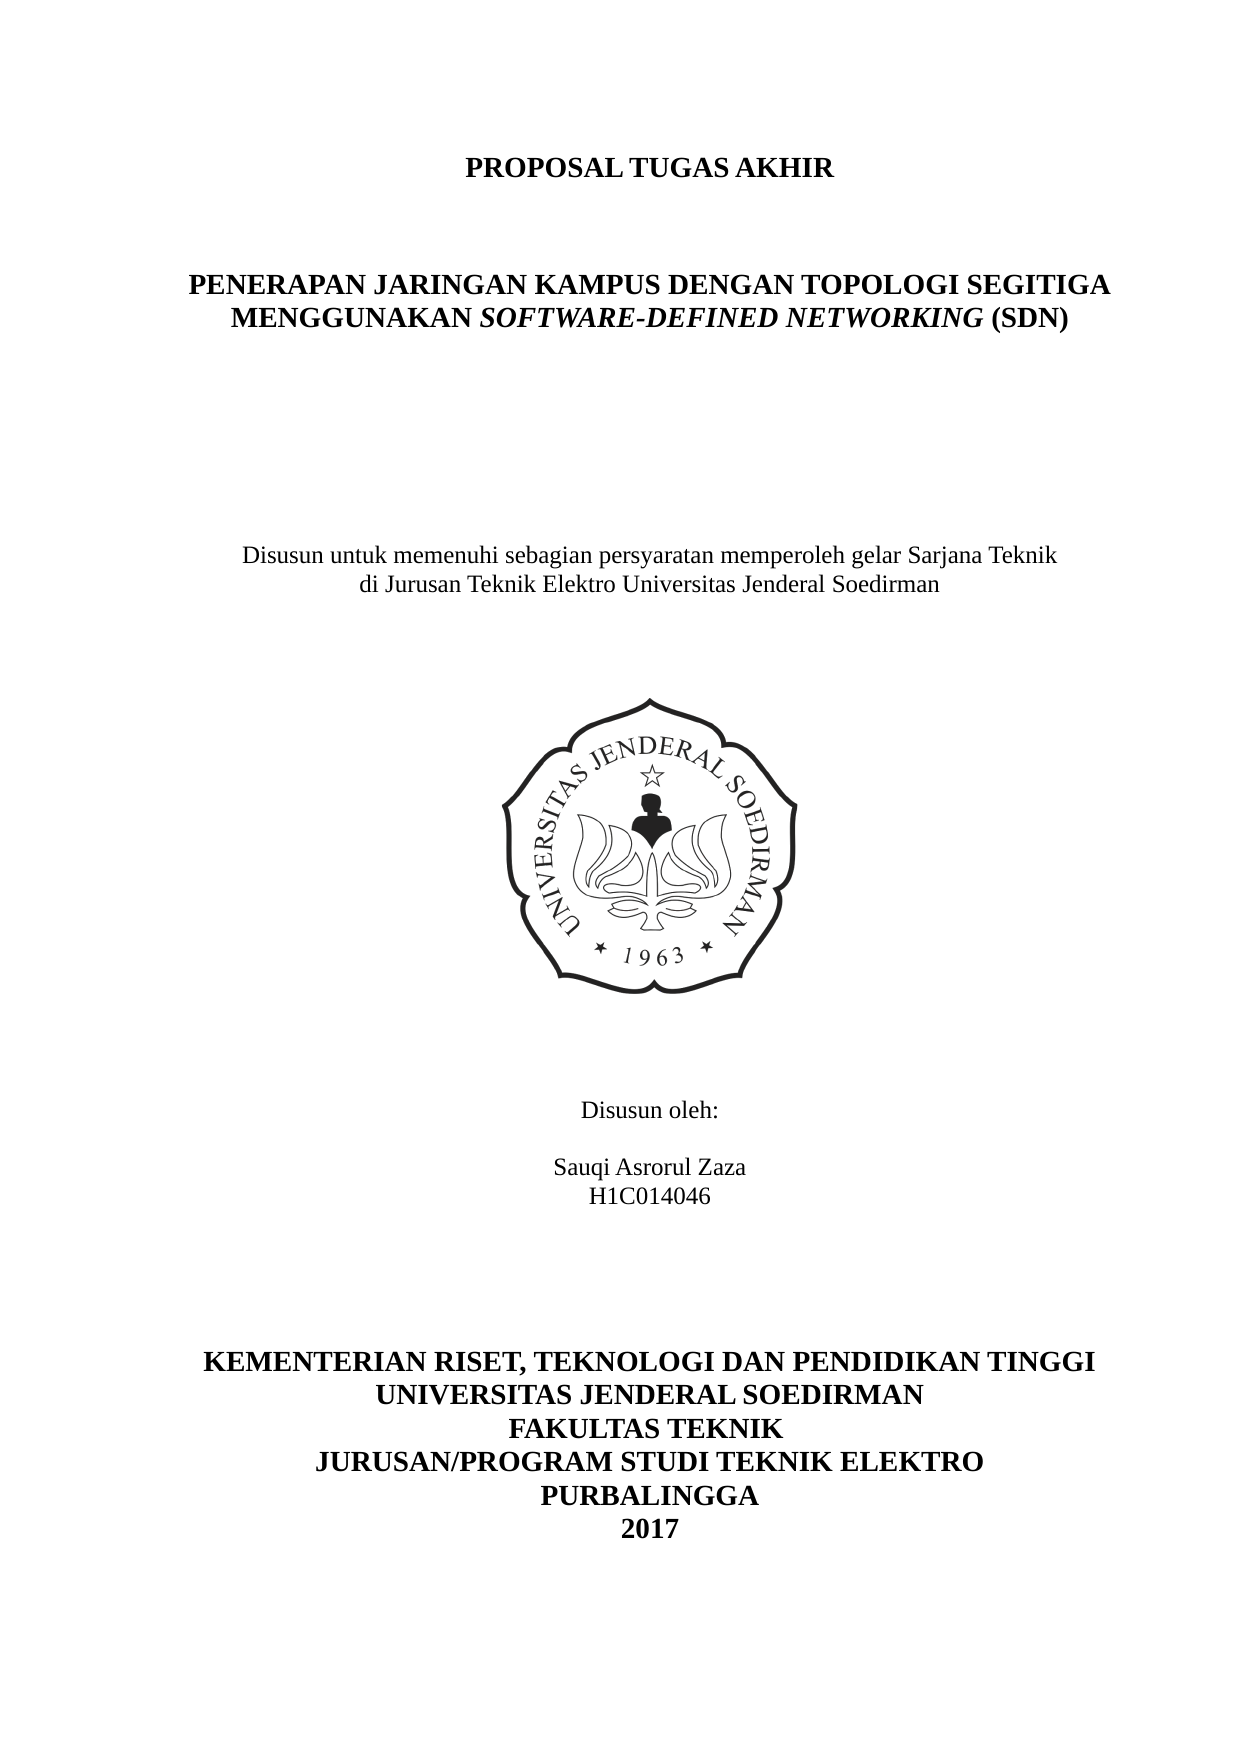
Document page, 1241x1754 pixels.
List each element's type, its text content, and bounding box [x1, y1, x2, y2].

picture [501, 698, 798, 994]
subtitle JURUSAN/PROGRAM STUDI TEKNIK ELEKTRO [177, 1444, 1122, 1478]
subtitle FAKULTAS TEKNIK [177, 1411, 1122, 1444]
subtitle Disusun oleh: [177, 1095, 1122, 1123]
subtitle Disusun untuk memenuhi sebagian persyaratan memperoleh gelar Sarjana Teknik [177, 540, 1122, 569]
subtitle H1C014046 [177, 1181, 1122, 1210]
subtitle PURBALINGGA [177, 1478, 1122, 1512]
subtitle KEMENTERIAN RISET, TEKNOLOGI DAN PENDIDIKAN TINGGI [177, 1344, 1122, 1377]
title PENERAPAN JARINGAN KAMPUS DENGAN TOPOLOGI SEGITIGA MENGGUNAKAN SOFTWARE-DEFINED NETWORKING (SDN) [177, 267, 1122, 334]
title PROPOSAL TUGAS AKHIR [177, 150, 1122, 183]
subtitle UNIVERSITAS JENDERAL SOEDIRMAN [177, 1377, 1122, 1411]
subtitle 2017 [177, 1512, 1122, 1545]
subtitle Sauqi Asrorul Zaza [177, 1152, 1122, 1181]
subtitle di Jurusan Teknik Elektro Universitas Jenderal Soedirman [177, 569, 1122, 598]
